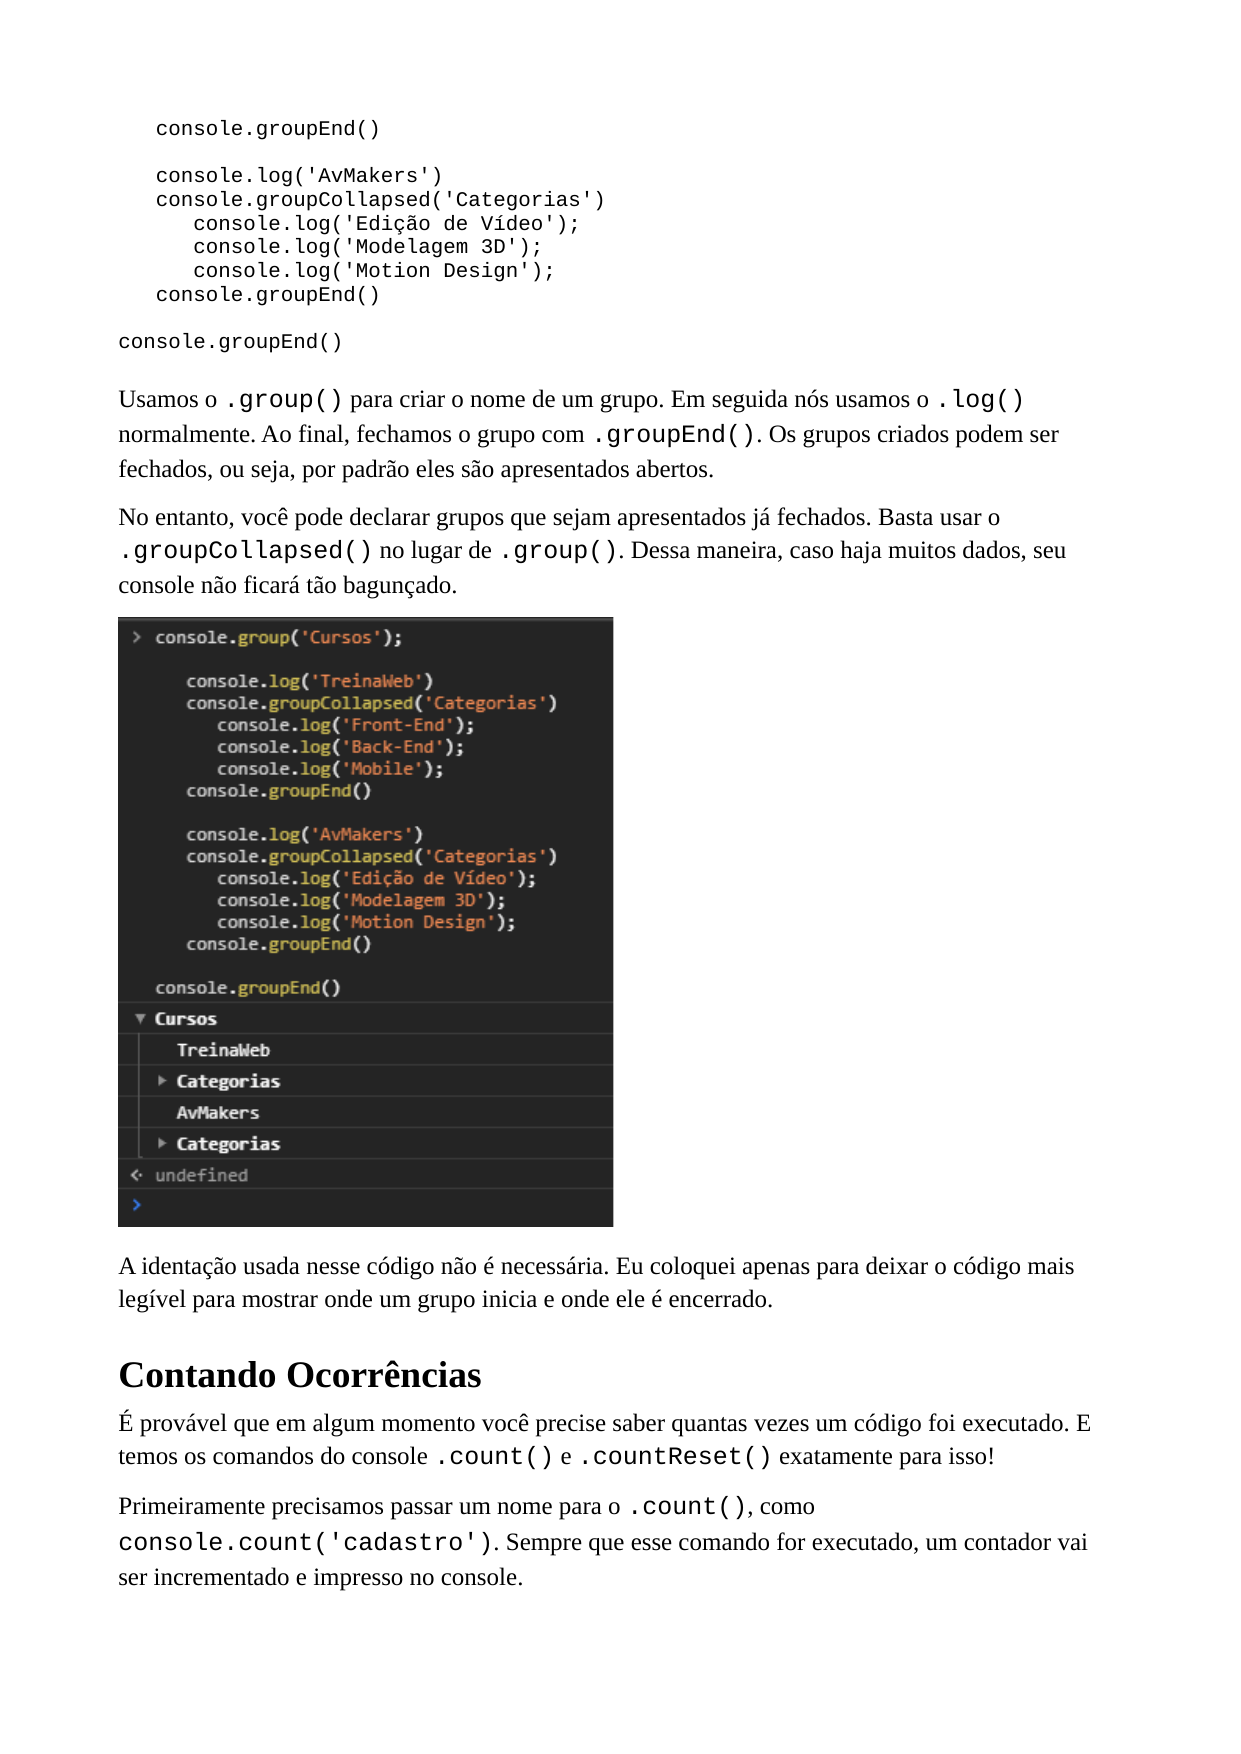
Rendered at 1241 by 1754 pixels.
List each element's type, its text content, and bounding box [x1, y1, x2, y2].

text console.log('Motion Design'); [118, 260, 1122, 284]
text console.log('Modelagem 3D'); [118, 236, 1122, 260]
text console.log('Edição de Vídeo'); [118, 213, 1122, 236]
picture [118, 617, 614, 1227]
text console.groupCollapsed('Categorias') [118, 189, 1122, 213]
text console.groupEnd() [118, 284, 1122, 307]
text No entanto, você pode declarar grupos que sejam apresentados já fechados. Basta usar o .groupCollapsed() no lugar de .group(). Dessa maneira, caso haja muitos dados, seu console não ficará tão bagunçado. [118, 502, 1122, 599]
subtitle Contando Ocorrências [118, 1353, 1122, 1396]
text É provável que em algum momento você precise saber quantas vezes um código foi executado. E temos os comandos do console .count() e .countReset() exatamente para isso! [118, 1408, 1122, 1472]
text Usamos o .group() para criar o nome de um grupo. Em seguida nós usamos o .log() normalmente. Ao final, fechamos o grupo com .groupEnd(). Os grupos criados podem ser fechados, ou seja, por padrão eles são apresentados abertos. [118, 384, 1122, 483]
text console.log('AvMakers') [118, 165, 1122, 189]
text console.groupEnd() [118, 331, 1122, 354]
text A identação usada nesse código não é necessária. Eu coloquei apenas para deixar o código mais legível para mostrar onde um grupo inicia e onde ele é encerrado. [118, 1251, 1122, 1313]
text Primeiramente precisamos passar um nome para o .count(), como console.count('cadastro'). Sempre que esse comando for executado, um contador vai ser incrementado e impresso no console. [118, 1491, 1122, 1590]
text console.groupEnd() [118, 118, 1122, 142]
